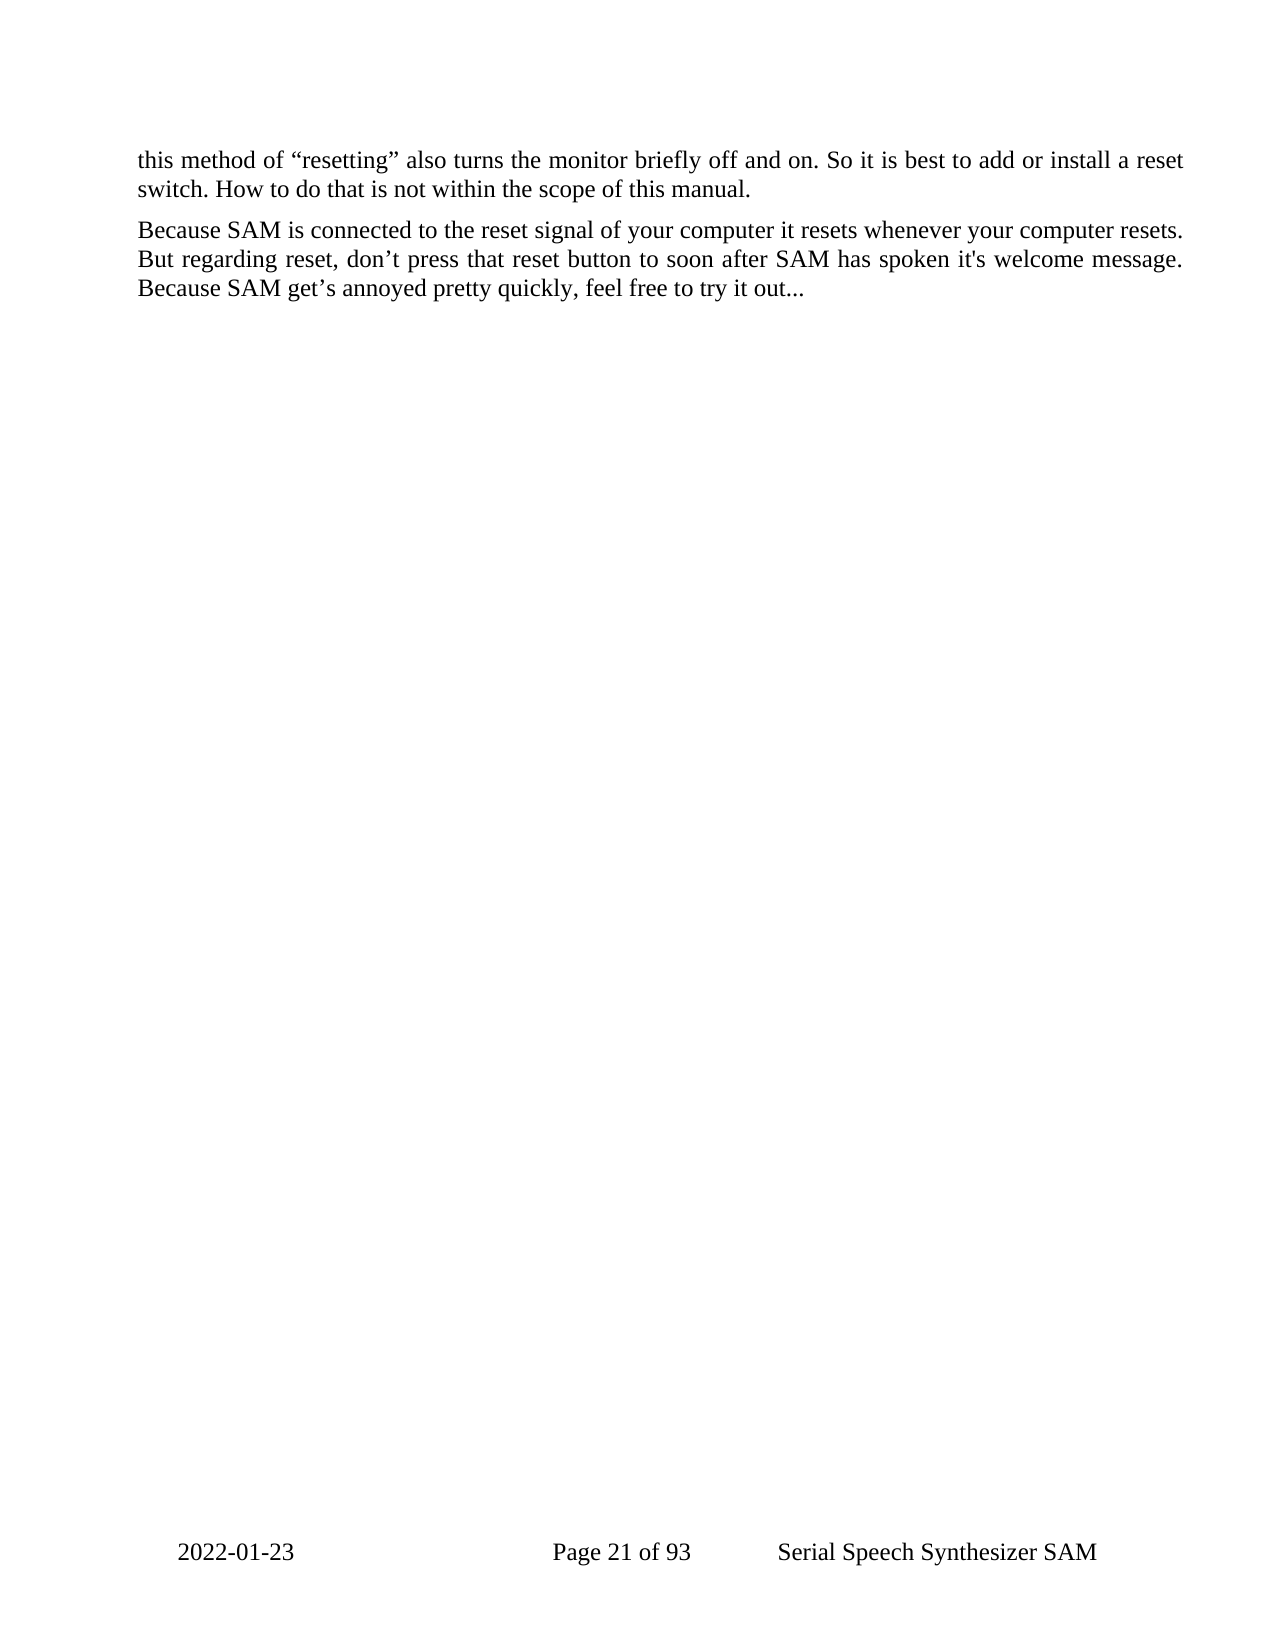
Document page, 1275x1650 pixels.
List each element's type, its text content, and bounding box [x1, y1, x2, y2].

text this method of “resetting” also turns the monitor briefly off and on. So it is best to add or install a reset switch. How to do that is not within the scope of this manual. [137, 145, 1184, 203]
text Because SAM is connected to the reset signal of your computer it resets whenever your computer resets. But regarding reset, don’t press that reset button to soon after SAM has spoken it's welcome message. Because SAM get’s annoyed pretty quickly, feel free to try it out... [137, 215, 1184, 301]
